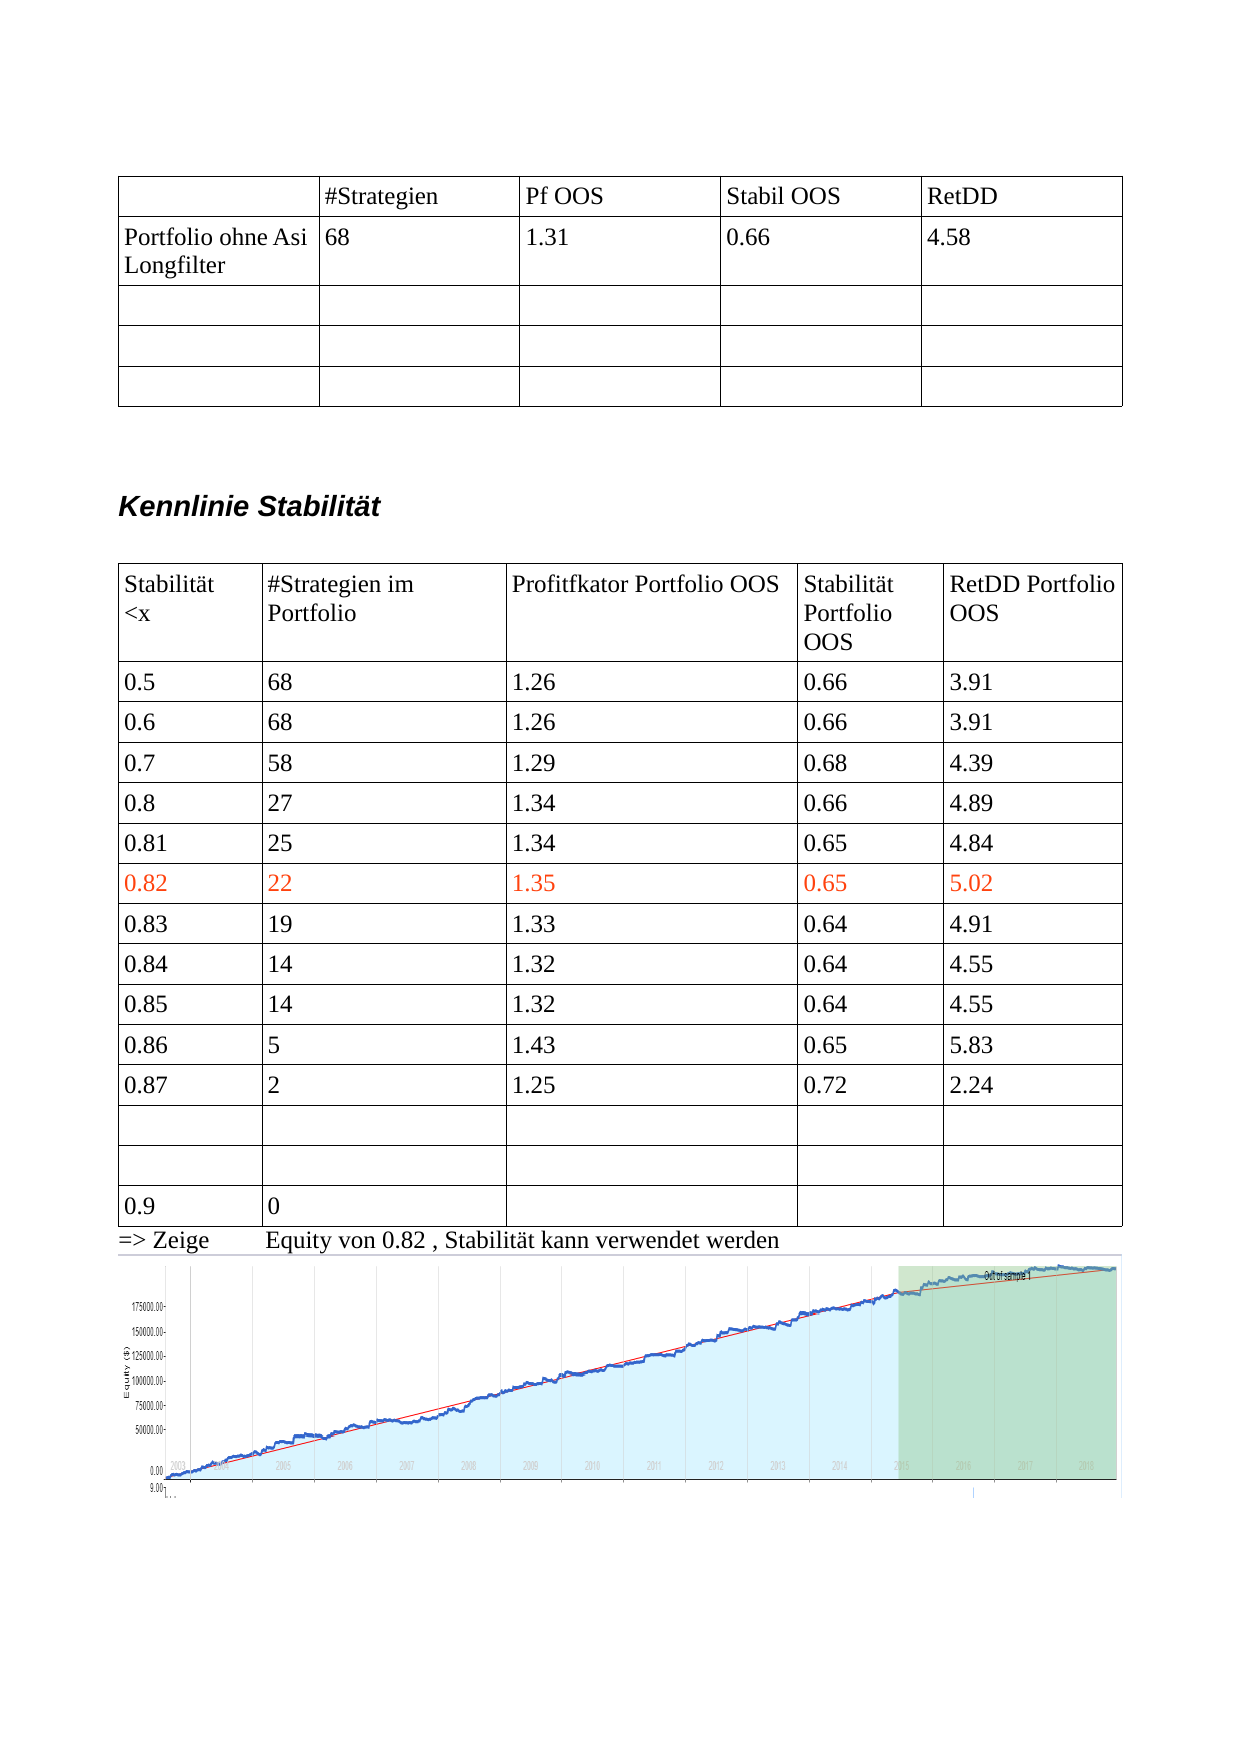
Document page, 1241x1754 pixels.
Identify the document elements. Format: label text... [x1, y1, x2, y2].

table_header RetDD Portfolio OOS [944, 564, 1122, 661]
table_cell [507, 1146, 797, 1185]
table_cell [944, 1146, 1122, 1185]
table_cell 1,26 [507, 662, 797, 701]
table_cell 1,25 [507, 1065, 797, 1104]
table_header [119, 177, 319, 216]
table_cell 0,85 [119, 985, 262, 1024]
table_cell 22 [263, 864, 506, 903]
table_header #Strategien im Portfolio [263, 564, 506, 661]
table_header Stabilität <x [119, 564, 262, 661]
table_cell 4,84 [944, 824, 1122, 863]
table_cell [922, 367, 1122, 406]
table_cell 0,7 [119, 743, 262, 782]
table_cell 0,64 [798, 944, 943, 984]
table_cell 1,29 [507, 743, 797, 782]
table_cell 0,65 [798, 864, 943, 903]
table_cell 1,26 [507, 702, 797, 742]
table_cell [263, 1106, 506, 1145]
table_cell 3,91 [944, 662, 1122, 701]
table_cell 25 [263, 824, 506, 863]
table_cell 68 [263, 702, 506, 742]
table_cell [507, 1186, 797, 1226]
table_cell [520, 326, 720, 366]
table_cell 68 [263, 662, 506, 701]
table_cell [119, 367, 319, 406]
table_cell 14 [263, 944, 506, 984]
table_cell 4,58 [922, 217, 1122, 285]
table_cell [320, 367, 519, 406]
picture [118, 1254, 1122, 1498]
table_header Profitfkator Portfolio OOS [507, 564, 797, 661]
table_cell 0,8 [119, 783, 262, 822]
table_header Stabilität Portfolio OOS [798, 564, 943, 661]
table_cell [721, 367, 921, 406]
table_cell [119, 326, 319, 366]
table_cell [798, 1146, 943, 1185]
table_cell 0,66 [721, 217, 921, 285]
table_cell 0,86 [119, 1025, 262, 1064]
table_cell 0,65 [798, 1025, 943, 1064]
table_cell 1,35 [507, 864, 797, 903]
table_cell 5,02 [944, 864, 1122, 903]
table_cell Portfolio ohne Asi Longfilter [119, 217, 319, 285]
table_cell 14 [263, 985, 506, 1024]
table_cell 68 [320, 217, 519, 285]
table_header Stabil OOS [721, 177, 921, 216]
table_cell [922, 286, 1122, 325]
table_cell 1,43 [507, 1025, 797, 1064]
table_cell 0,83 [119, 904, 262, 943]
table_cell 0,82 [119, 864, 262, 903]
table_cell 0,5 [119, 662, 262, 701]
table_cell 0,72 [798, 1065, 943, 1104]
table_cell 2 [263, 1065, 506, 1104]
table_cell [320, 286, 519, 325]
table_cell [507, 1106, 797, 1145]
table_cell [721, 326, 921, 366]
table_cell [263, 1146, 506, 1185]
table_cell 1,34 [507, 824, 797, 863]
table_cell [944, 1186, 1122, 1226]
table_cell 3,91 [944, 702, 1122, 742]
table_cell 0.6 [119, 702, 262, 742]
table_cell 19 [263, 904, 506, 943]
table_cell [944, 1106, 1122, 1145]
table_cell 0,87 [119, 1065, 262, 1104]
table_cell 0,81 [119, 824, 262, 863]
table_cell 1,34 [507, 783, 797, 822]
table_cell [798, 1106, 943, 1145]
table_cell 0,84 [119, 944, 262, 984]
table_cell 0,65 [798, 824, 943, 863]
subtitle Kennlinie Stabilität [118, 488, 1122, 522]
table_cell 5,83 [944, 1025, 1122, 1064]
table_cell 1,31 [520, 217, 720, 285]
table_cell 0 [263, 1186, 506, 1226]
table_cell 1,32 [507, 944, 797, 984]
table_cell 0,66 [798, 702, 943, 742]
table_cell 0,9 [119, 1186, 262, 1226]
table_cell 1,33 [507, 904, 797, 943]
table_cell 0,66 [798, 662, 943, 701]
table_cell [721, 286, 921, 325]
table_cell [119, 286, 319, 325]
table_cell 27 [263, 783, 506, 822]
table_cell [119, 1106, 262, 1145]
table_cell [798, 1186, 943, 1226]
table_cell 4,89 [944, 783, 1122, 822]
table_cell [922, 326, 1122, 366]
table_cell 0,64 [798, 904, 943, 943]
table_header #Strategien [320, 177, 519, 216]
table_cell 0,64 [798, 985, 943, 1024]
table_cell 4,55 [944, 944, 1122, 984]
table_header Pf OOS [520, 177, 720, 216]
table_cell [520, 367, 720, 406]
table_cell [320, 326, 519, 366]
table_cell 4,91 [944, 904, 1122, 943]
table_header RetDD [922, 177, 1122, 216]
table_cell [520, 286, 720, 325]
table_cell 5 [263, 1025, 506, 1064]
table_cell 2,24 [944, 1065, 1122, 1104]
table_cell 4,55 [944, 985, 1122, 1024]
table_cell [119, 1146, 262, 1185]
table_cell 1,32 [507, 985, 797, 1024]
table_cell 4,39 [944, 743, 1122, 782]
table_cell 0,66 [798, 783, 943, 822]
table_cell 58 [263, 743, 506, 782]
text => Zeige Equity von 0.82 , Stabilität kann verwendet werden [118, 1227, 1122, 1254]
table_cell 0,68 [798, 743, 943, 782]
